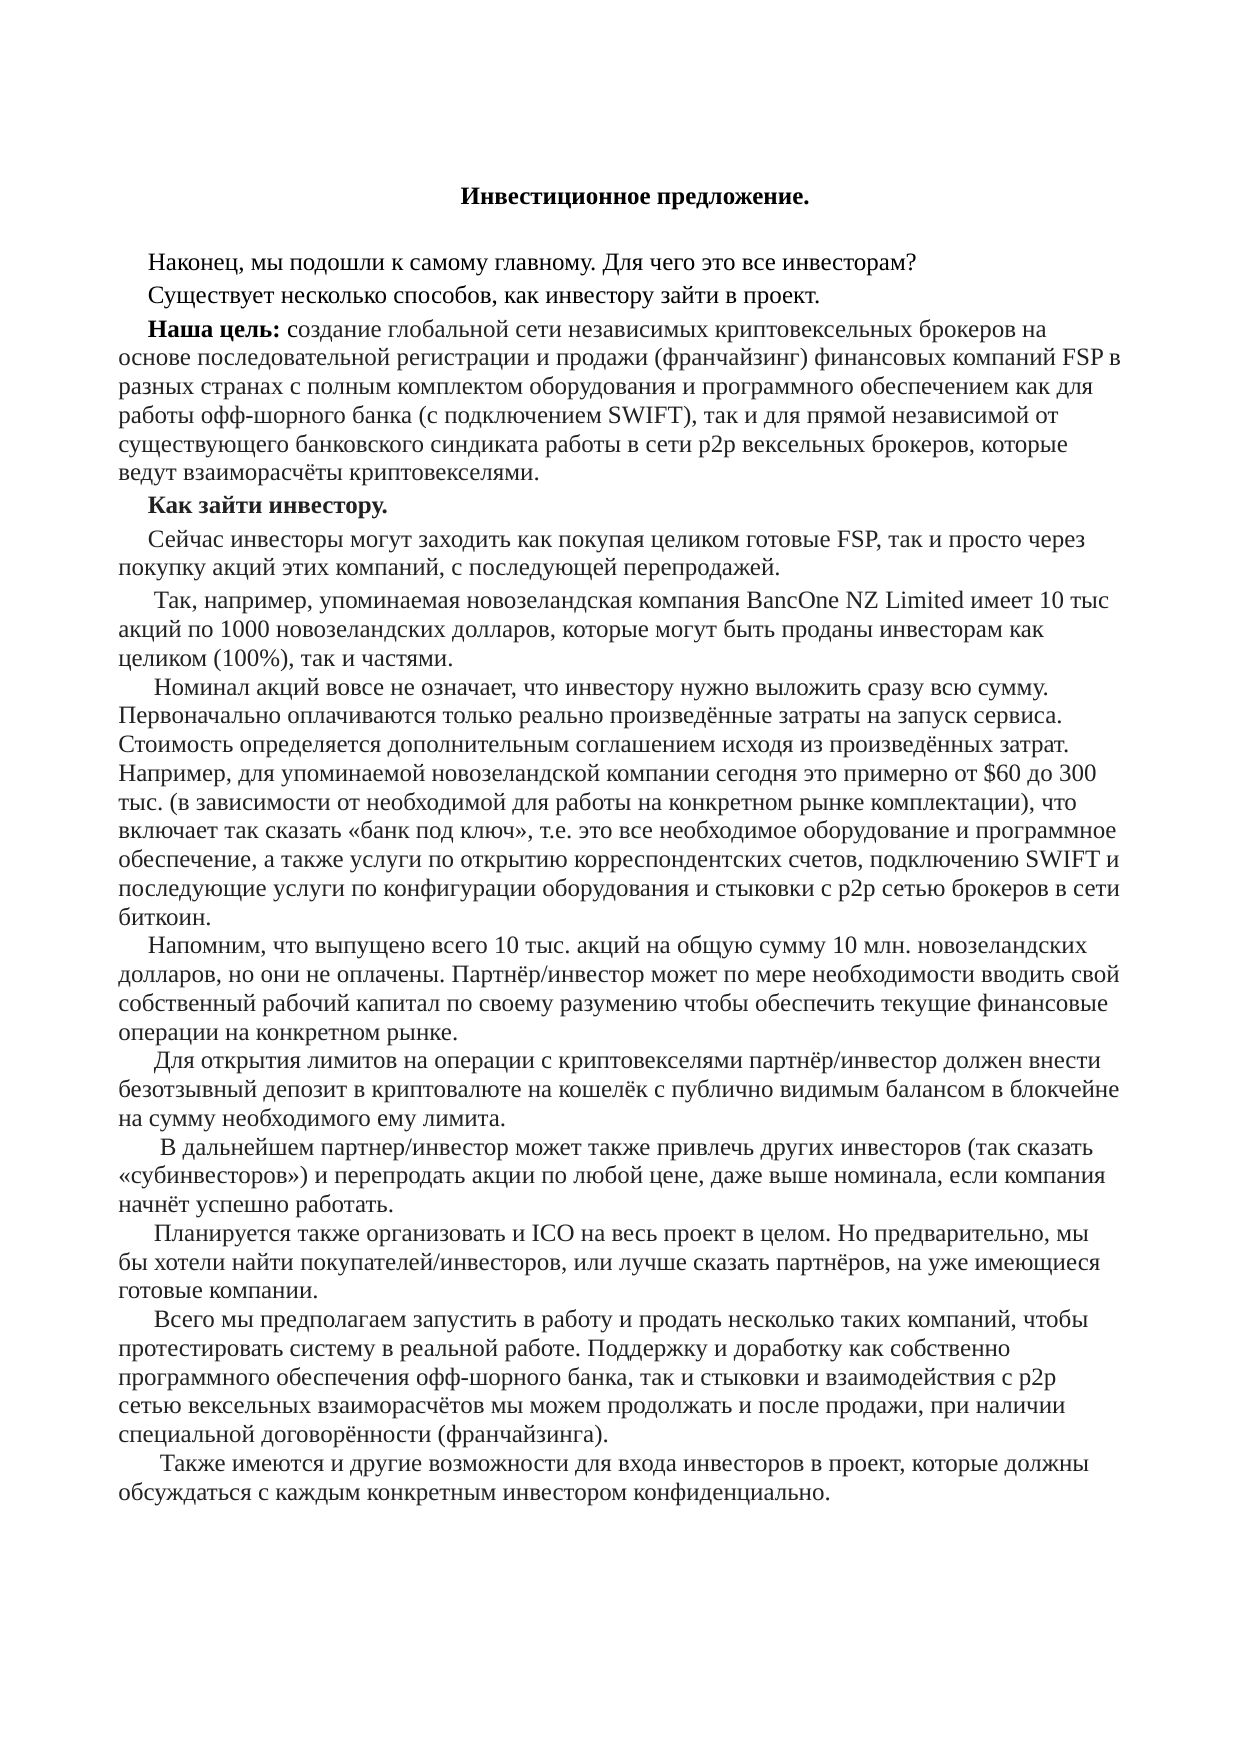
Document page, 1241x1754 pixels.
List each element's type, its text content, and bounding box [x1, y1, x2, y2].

text Наконец, мы подошли к самому главному. Для чего это все инвесторам? [118, 247, 1122, 281]
text Всего мы предполагаем запустить в работу и продать несколько таких компаний, чтобы протестировать систему в реальной работе. Поддержку и доработку как собственно программного обеспечения офф-шорного банка, так и стыковки и взаимодействия с p2p сетью вексельных взаиморасчётов мы можем продолжать и после продажи, при наличии специальной договорённости (франчайзинга). [118, 1304, 1122, 1448]
text Существует несколько способов, как инвестору зайти в проект. [118, 281, 1122, 314]
text Напомним, что выпущено всего 10 тыс. акций на общую сумму 10 млн. новозеландских долларов, но они не оплачены. Партнёр/инвестор может по мере необходимости вводить свой собственный рабочий капитал по своему разумению чтобы обеспечить текущие финансовые операции на конкретном рынке. [118, 931, 1122, 1046]
text Наша цель: создание глобальной сети независимых криптовексельных брокеров на основе последовательной регистрации и продажи (франчайзинг) финансовых компаний FSP в разных странах с полным комплектом оборудования и программного обеспечением как для работы офф-шорного банка (с подключением SWIFT), так и для прямой независимой от существующего банковского синдиката работы в сети p2p вексельных брокеров, которые ведут взаиморасчёты криптовекселями. [118, 314, 1122, 491]
text Сейчас инвесторы могут заходить как покупая целиком готовые FSP, так и просто через покупку акций этих компаний, с последующей перепродажей. [118, 524, 1122, 586]
text Как зайти инвестору. [118, 491, 1122, 524]
text Инвестиционное предложение. [118, 181, 1122, 214]
text Номинал акций вовсе не означает, что инвестору нужно выложить сразу всю сумму. Первоначально оплачиваются только реально произведённые затраты на запуск сервиса. Стоимость определяется дополнительным соглашением исходя из произведённых затрат. Например, для упоминаемой новозеландской компании сегодня это примерно от $60 до 300 тыс. (в зависимости от необходимой для работы на конкретном рынке комплектации), что включает так сказать «банк под ключ», т.е. это все необходимое оборудование и программное обеспечение, а также услуги по открытию корреспондентских счетов, подключению SWIFT и последующие услуги по конфигурации оборудования и стыковки с p2p сетью брокеров в сети биткоин. [118, 672, 1122, 931]
text В дальнейшем партнер/инвестор может также привлечь других инвесторов (так сказать «субинвесторов») и перепродать акции по любой цене, даже выше номинала, если компания начнёт успешно работать. [118, 1132, 1122, 1218]
text Также имеются и другие возможности для входа инвесторов в проект, которые должны обсуждаться с каждым конкретным инвестором конфиденциально. [118, 1448, 1122, 1506]
text Планируется также организовать и ICO на весь проект в целом. Но предварительно, мы бы хотели найти покупателей/инвесторов, или лучше сказать партнёров, на уже имеющиеся готовые компании. [118, 1218, 1122, 1304]
text Так, например, упоминаемая новозеландская компания BancOne NZ Limited имеет 10 тыс акций по 1000 новозеландских долларов, которые могут быть проданы инвесторам как целиком (100%), так и частями. [118, 586, 1122, 672]
text Для открытия лимитов на операции с криптовекселями партнёр/инвестор должен внести безотзывный депозит в криптовалюте на кошелёк с публично видимым балансом в блокчейне на сумму необходимого ему лимита. [118, 1046, 1122, 1132]
